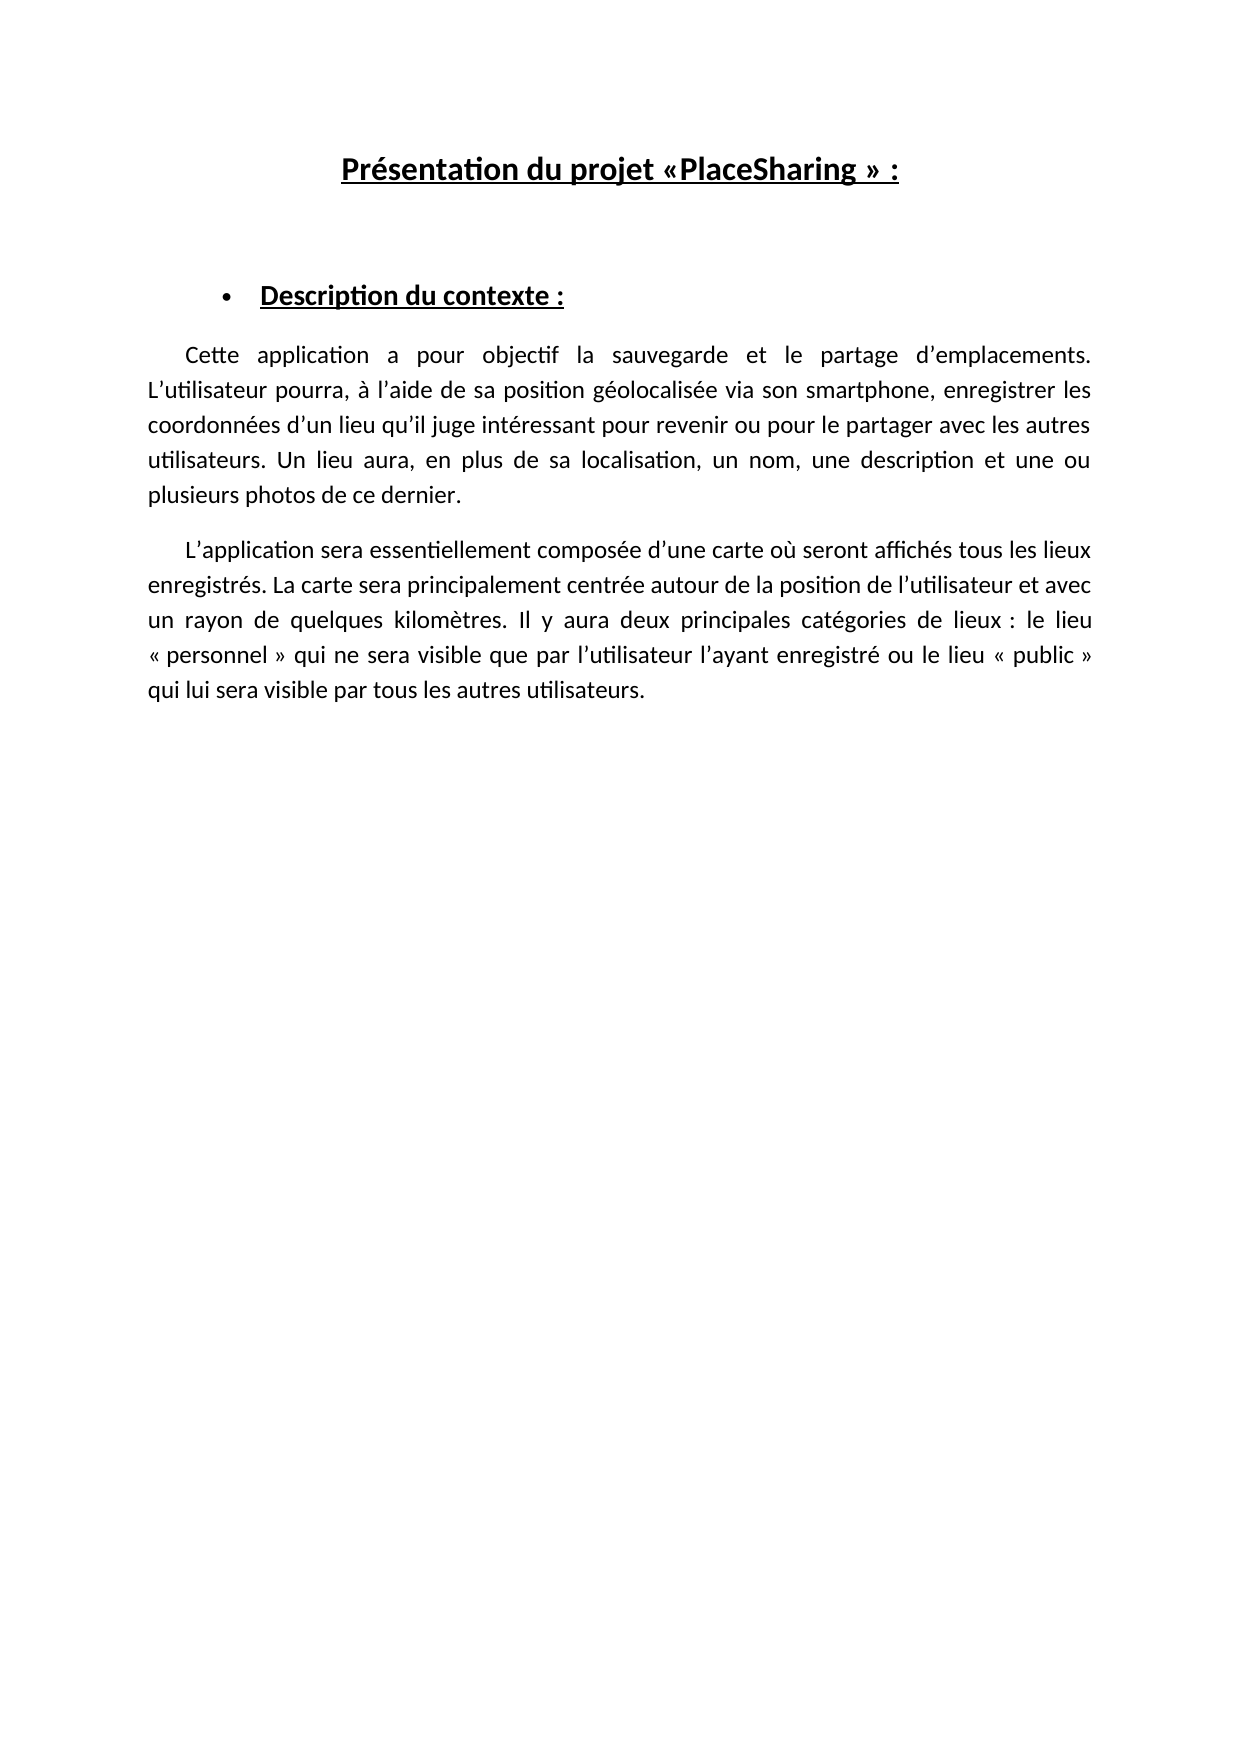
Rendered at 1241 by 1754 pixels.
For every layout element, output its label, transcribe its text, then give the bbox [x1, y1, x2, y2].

list Description du contexte : [223, 277, 1093, 313]
text Cette application a pour objectif la sauvegarde et le partage d’emplacements. L’utilisateur pourra, à l’aide de sa position géolocalisée via son smartphone, enregistrer les coordonnées d’un lieu qu’il juge intéressant pour revenir ou pour le partager avec les autres utilisateurs. Un lieu aura, en plus de sa localisation, un nom, une description et une ou plusieurs photos de ce dernier. [148, 339, 1093, 509]
text L’application sera essentiellement composée d’une carte où seront affichés tous les lieux enregistrés. La carte sera principalement centrée autour de la position de l’utilisateur et avec un rayon de quelques kilomètres. Il y aura deux principales catégories de lieux : le lieu « personnel » qui ne sera visible que par l’utilisateur l’ayant enregistré ou le lieu « public » qui lui sera visible par tous les autres utilisateurs. [148, 534, 1093, 705]
text Présentation du projet «PlaceSharing » : [148, 148, 1093, 188]
